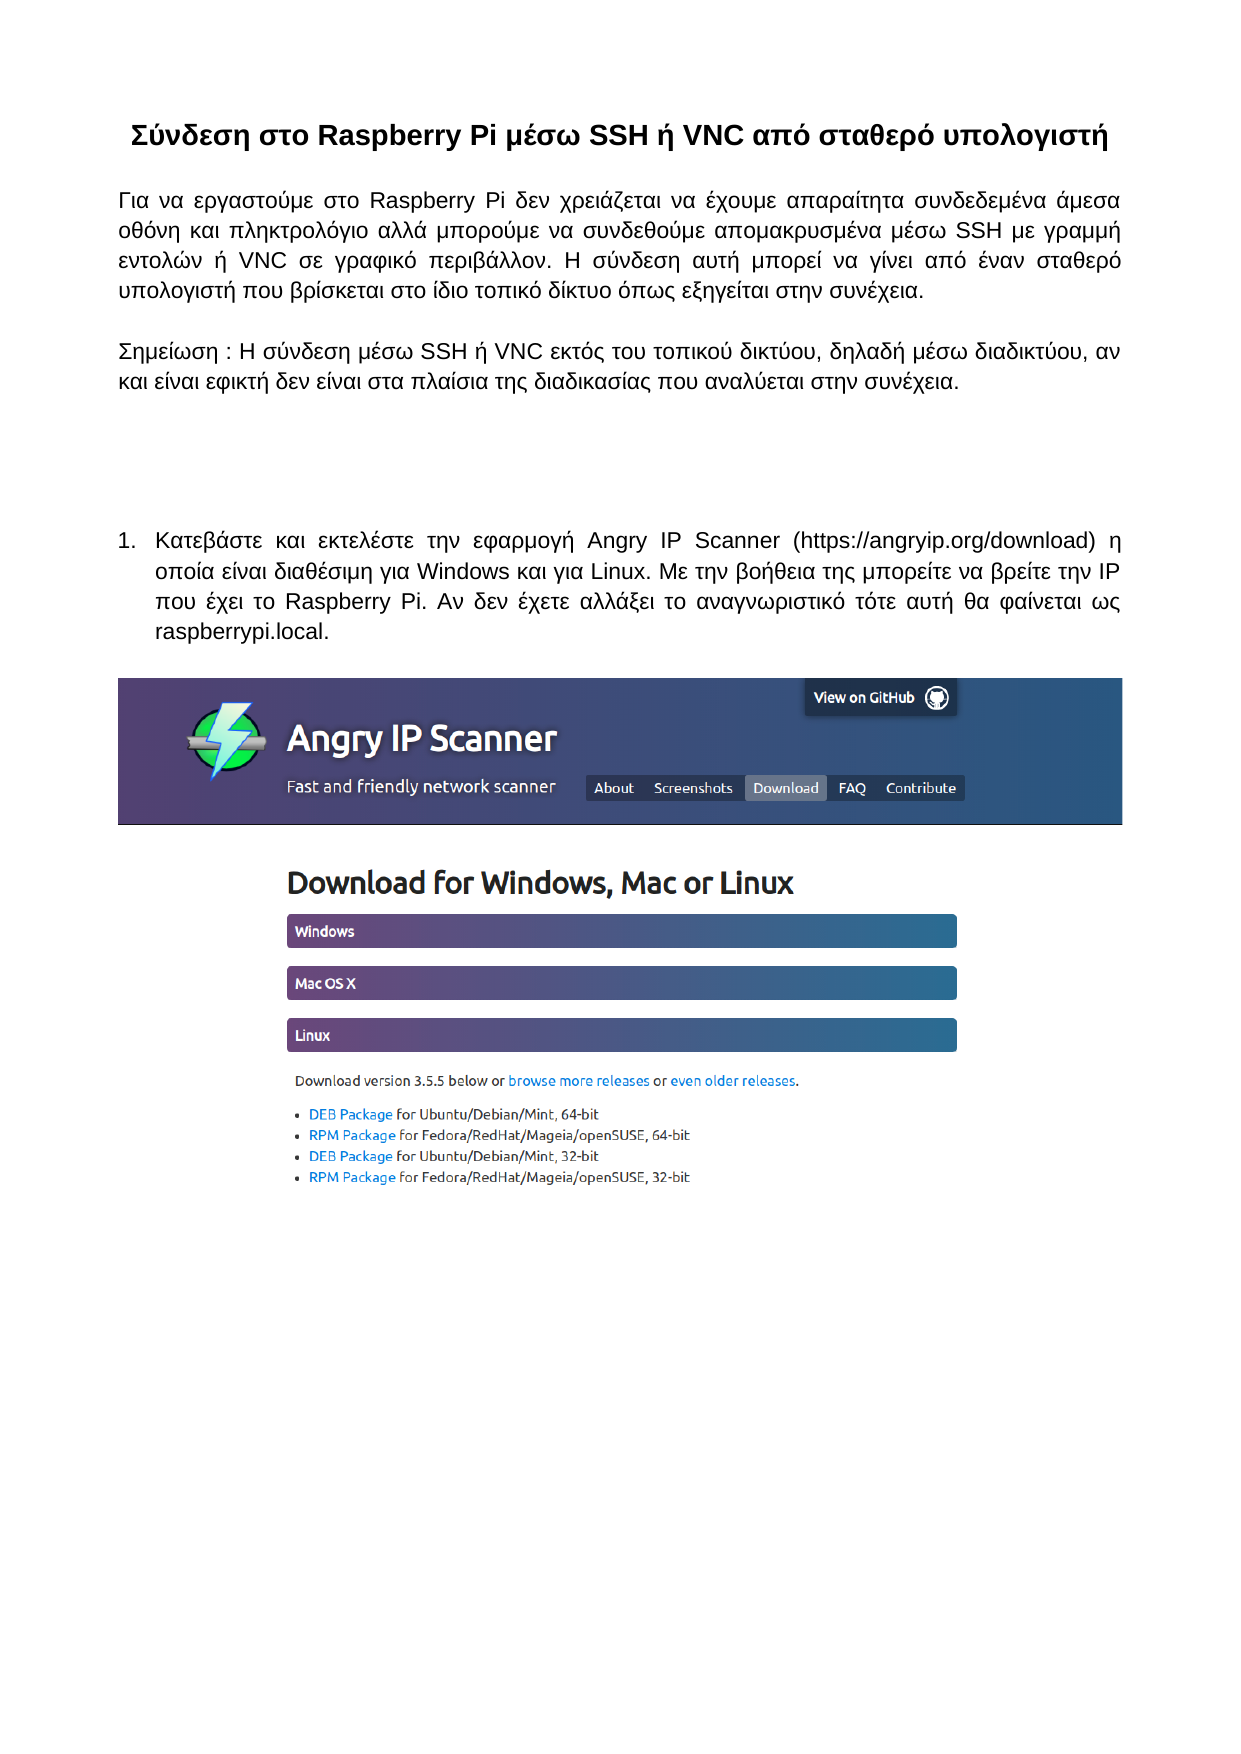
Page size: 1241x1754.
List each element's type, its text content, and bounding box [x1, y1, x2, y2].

text Σημείωση : Η σύνδεση μέσω SSH ή VNC εκτός του τοπικού δικτύου, δηλαδή μέσω διαδικτύου, αν και είναι εφικτή δεν είναι στα πλαίσια της διαδικασίας που αναλύεται στην συνέχεια. [118, 338, 1122, 394]
text Για να εργαστούμε στο Raspberry Pi δεν χρειάζεται να έχουμε απαραίτητα συνδεδεμένα άμεσα οθόνη και πληκτρολόγιο αλλά μπορούμε να συνδεθούμε απομακρυσμένα μέσω SSH με γραμμή εντολών ή VNC σε γραφικό περιβάλλον. Η σύνδεση αυτή μπορεί να γίνει από έναν σταθερό υπολογιστή που βρίσκεται στο ίδιο τοπικό δίκτυο όπως εξηγείται στην συνέχεια. [118, 187, 1122, 304]
picture [118, 678, 1123, 1223]
text Σύνδεση στο Raspberry Pi μέσω SSH ή VNC από σταθερό υπολογιστή [118, 118, 1122, 152]
list Κατεβάστε και εκτελέστε την εφαρμογή Angry IP Scanner (https://angryip.org/download) η οποία είναι διαθέσιμη για Windows και για Linux. Με την βοήθεια της μπορείτε να βρείτε την IP που έχει το Raspberry Pi. Αν δεν έχετε αλλάξει το αναγνωριστικό τότε αυτή θα φαίνεται ως raspberrypi.local. [117, 527, 1122, 644]
